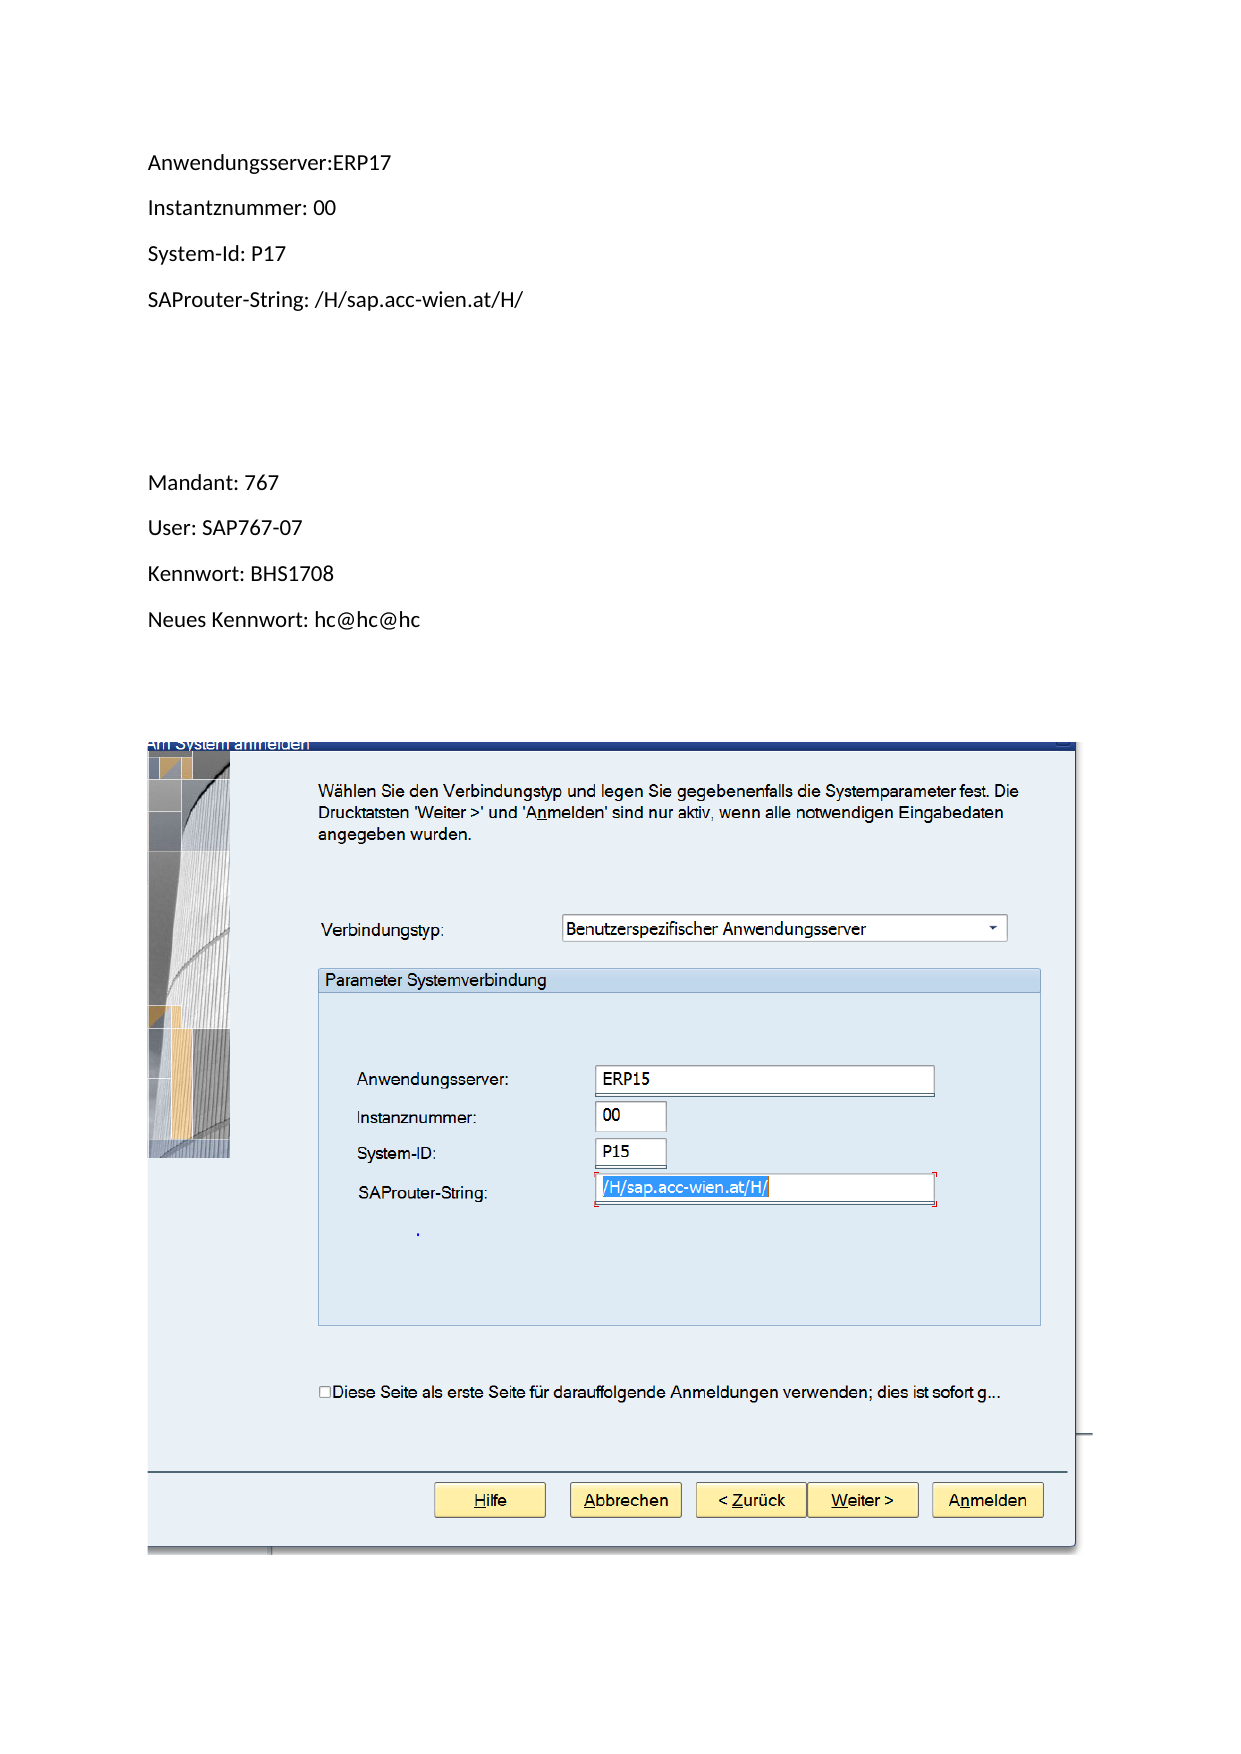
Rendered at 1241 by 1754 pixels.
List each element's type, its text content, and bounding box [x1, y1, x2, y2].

text Anwendungsserver:ERP17 [148, 148, 1093, 176]
text System-Id: P17 [148, 239, 1093, 267]
text Neues Kennwort: hc@hc@hc [148, 605, 1093, 633]
text Kennwort: BHS1708 [148, 559, 1093, 587]
text Mandant: 767 [148, 468, 1093, 496]
text Instantznummer: 00 [148, 193, 1093, 221]
text User: SAP767-07 [148, 513, 1093, 541]
text SAProuter-String: /H/sap.acc-wien.at/H/ [148, 285, 1093, 313]
